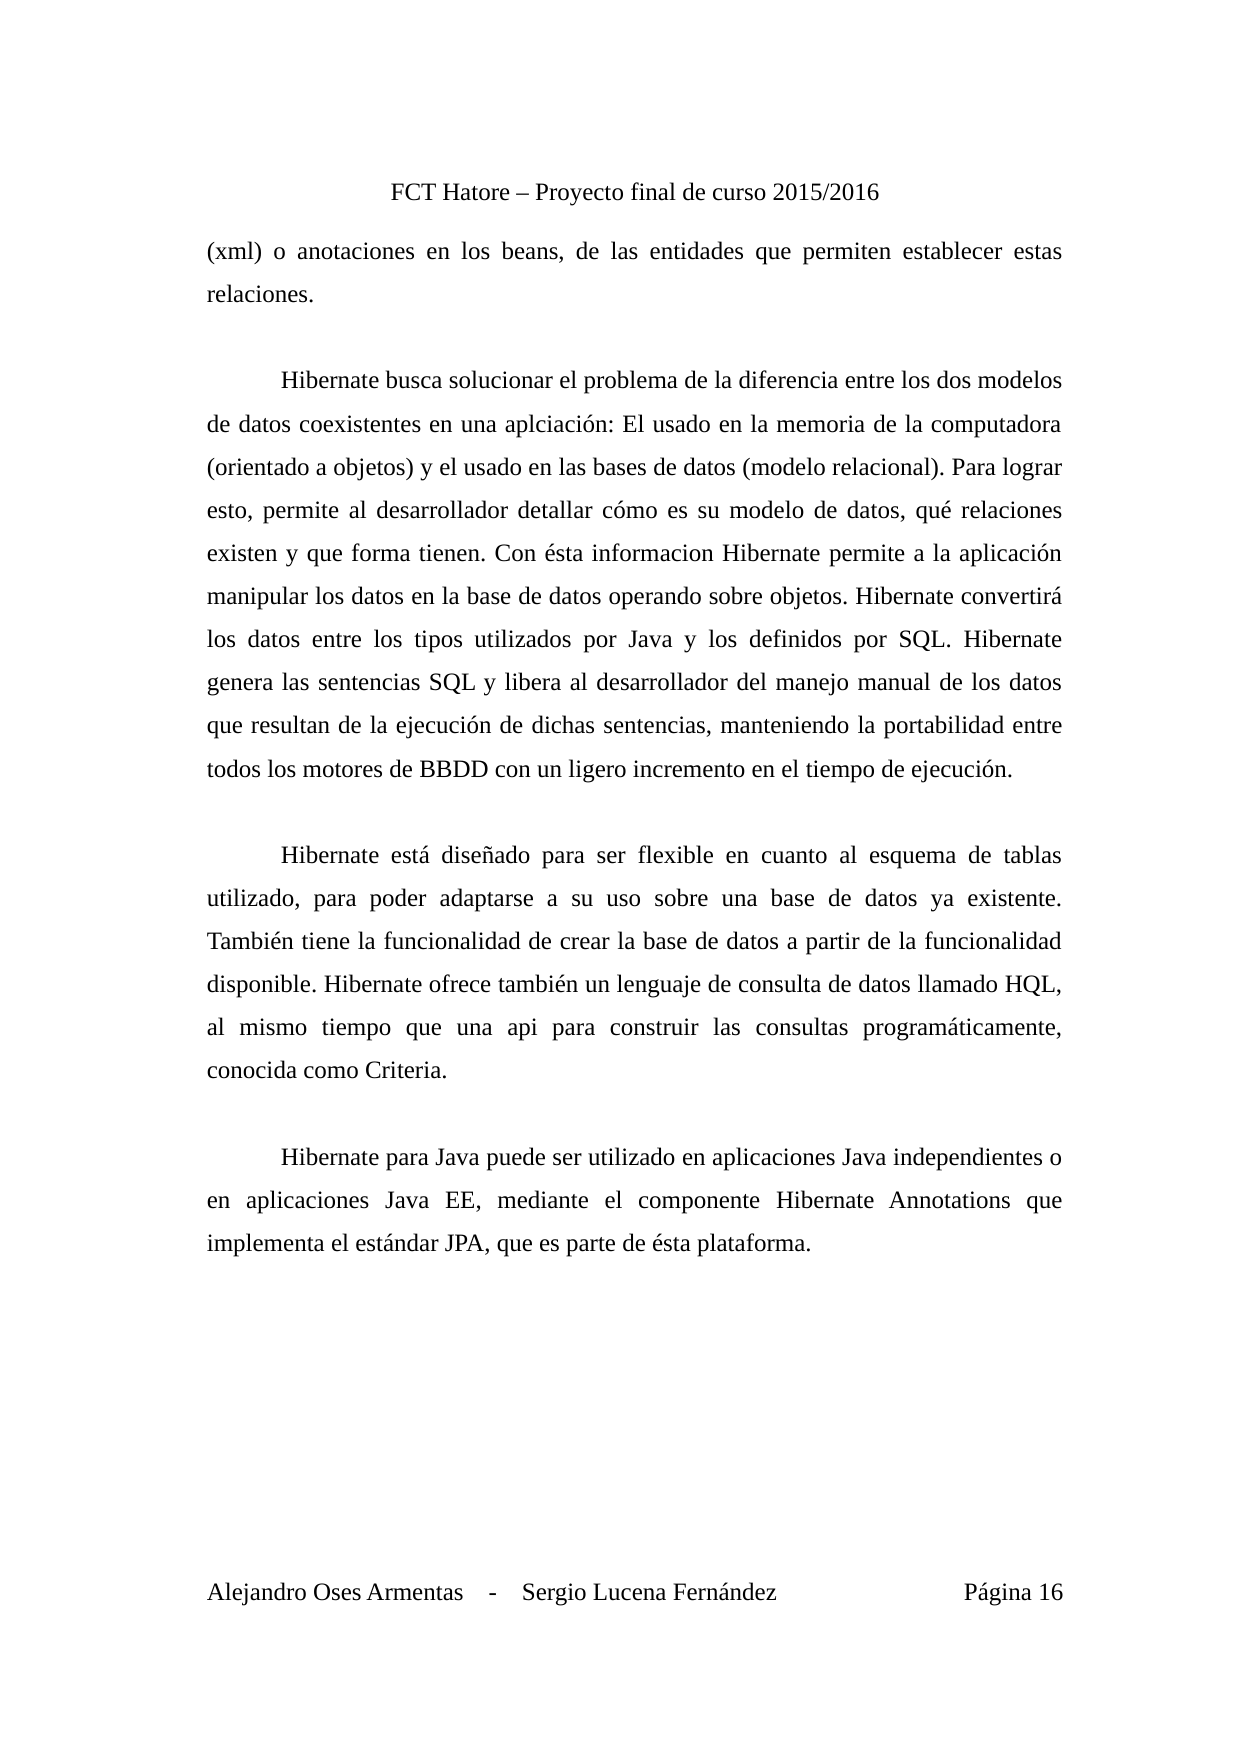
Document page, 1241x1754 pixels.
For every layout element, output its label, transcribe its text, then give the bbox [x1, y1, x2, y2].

text (xml) o anotaciones en los beans, de las entidades que permiten establecer estas relaciones. [207, 236, 1063, 308]
text Hibernate para Java puede ser utilizado en aplicaciones Java independientes o en aplicaciones Java EE, mediante el componente Hibernate Annotations que implementa el estándar JPA, que es parte de ésta plataforma. [207, 1142, 1063, 1257]
text Hibernate está diseñado para ser flexible en cuanto al esquema de tablas utilizado, para poder adaptarse a su uso sobre una base de datos ya existente. También tiene la funcionalidad de crear la base de datos a partir de la funcionalidad disponible. Hibernate ofrece también un lenguaje de consulta de datos llamado HQL, al mismo tiempo que una api para construir las consultas programáticamente, conocida como Criteria. [207, 840, 1063, 1084]
text Hibernate busca solucionar el problema de la diferencia entre los dos modelos de datos coexistentes en una aplciación: El usado en la memoria de la computadora (orientado a objetos) y el usado en las bases de datos (modelo relacional). Para lograr esto, permite al desarrollador detallar cómo es su modelo de datos, qué relaciones existen y que forma tienen. Con ésta informacion Hibernate permite a la aplicación manipular los datos en la base de datos operando sobre objetos. Hibernate convertirá los datos entre los tipos utilizados por Java y los definidos por SQL. Hibernate genera las sentencias SQL y libera al desarrollador del manejo manual de los datos que resultan de la ejecución de dichas sentencias, manteniendo la portabilidad entre todos los motores de BBDD con un ligero incremento en el tiempo de ejecución. [207, 366, 1063, 782]
